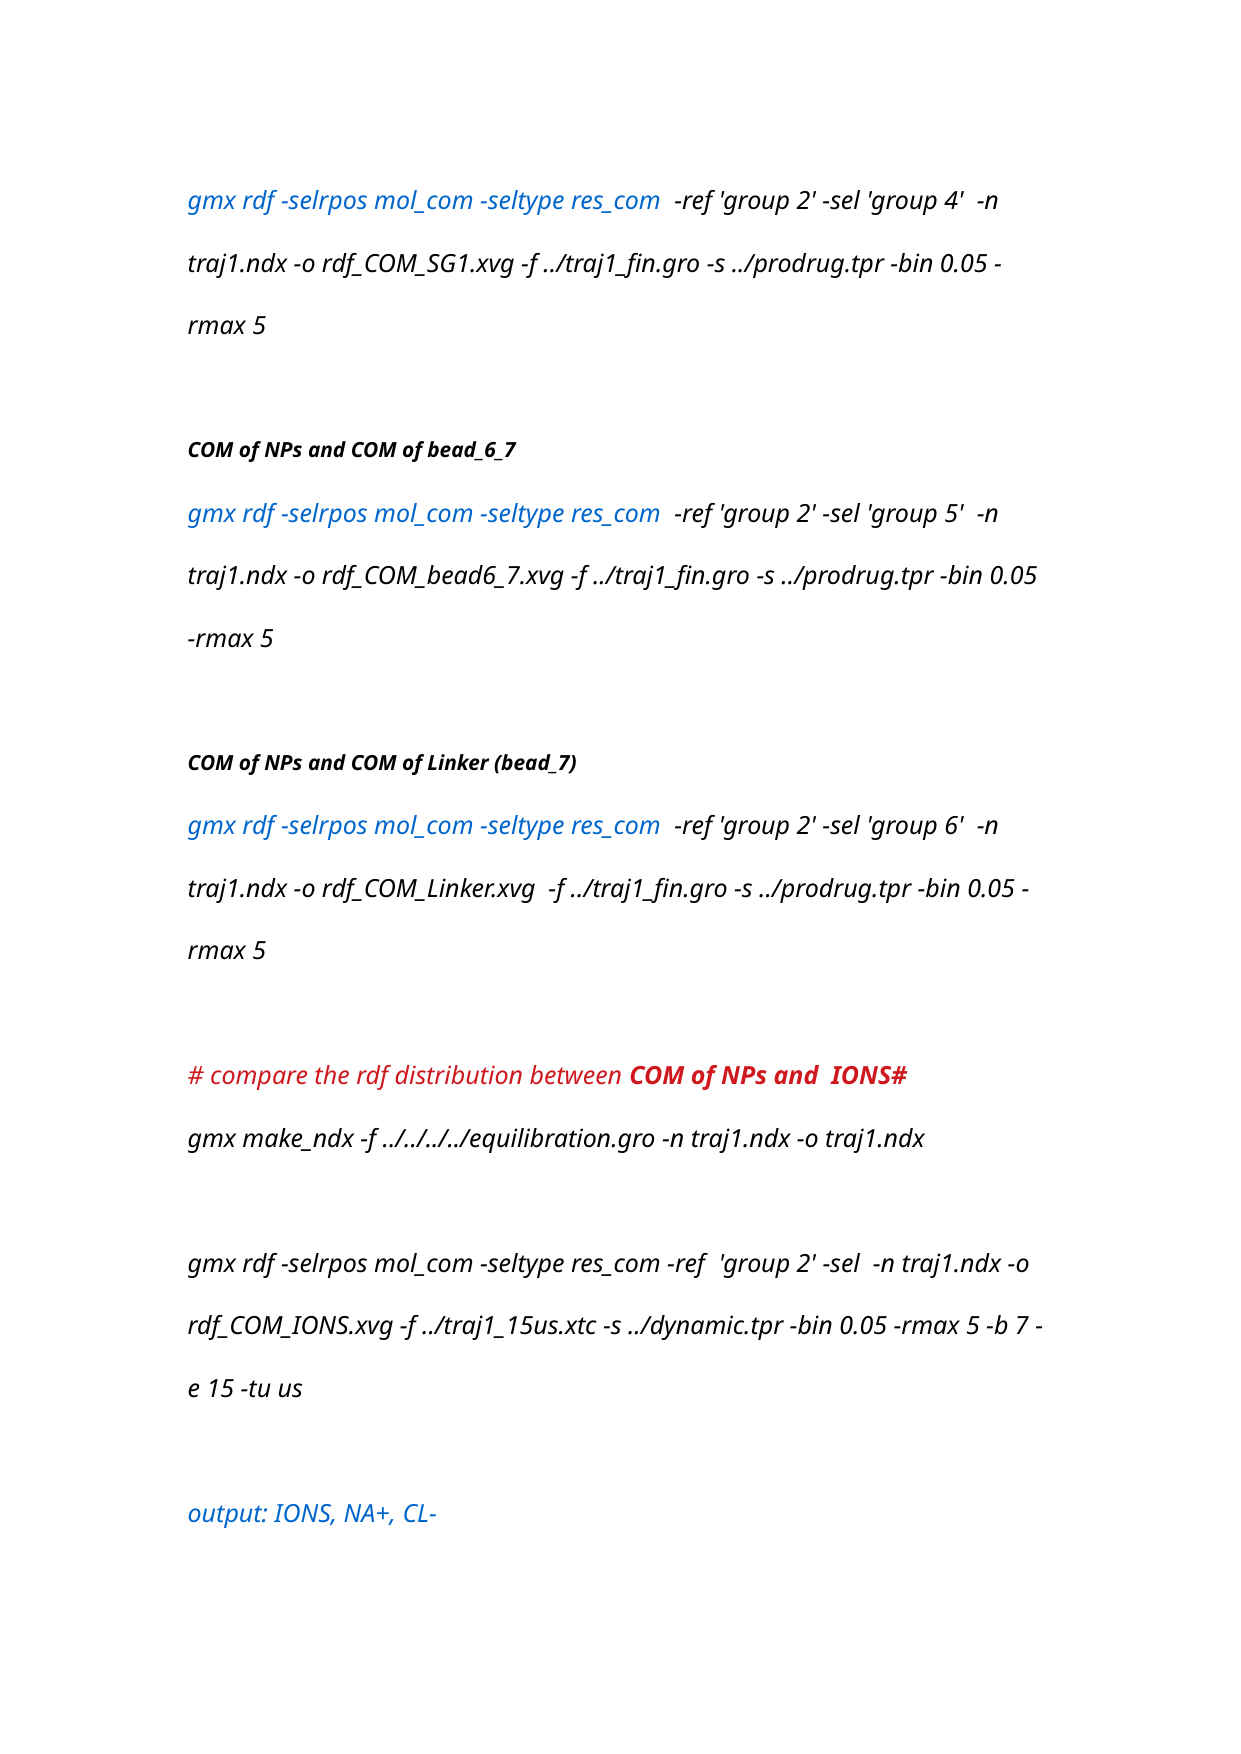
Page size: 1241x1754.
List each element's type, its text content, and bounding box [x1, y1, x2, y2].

text gmx rdf -selrpos mol_com -seltype res_com -ref 'group 2' -sel 'group 6' -n traj1.ndx -o rdf_COM_Linker.xvg -f ../traj1_fin.gro -s ../prodrug.tpr -bin 0.05 -rmax 5 [187, 783, 1053, 971]
text COM of NPs and COM of Linker (bead_7) [187, 721, 1053, 783]
text gmx rdf -selrpos mol_com -seltype res_com -ref 'group 2' -sel 'group 4' -n traj1.ndx -o rdf_COM_SG1.xvg -f ../traj1_fin.gro -s ../prodrug.tpr -bin 0.05 -rmax 5 [187, 158, 1053, 346]
text gmx make_ndx -f ../../../../equilibration.gro -n traj1.ndx -o traj1.ndx [187, 1096, 1053, 1158]
text gmx rdf -selrpos mol_com -seltype res_com -ref 'group 2' -sel -n traj1.ndx -o rdf_COM_IONS.xvg -f ../traj1_15us.xtc -s ../dynamic.tpr -bin 0.05 -rmax 5 -b 7 -e 15 -tu us [187, 1221, 1053, 1408]
text gmx rdf -selrpos mol_com -seltype res_com -ref 'group 2' -sel 'group 5' -n traj1.ndx -o rdf_COM_bead6_7.xvg -f ../traj1_fin.gro -s ../prodrug.tpr -bin 0.05 -rmax 5 [187, 471, 1053, 658]
text COM of NPs and COM of bead_6_7 [187, 408, 1053, 471]
text output: IONS, NA+, CL- [187, 1471, 1053, 1533]
text # compare the rdf distribution between COM of NPs and IONS# [187, 1033, 1053, 1096]
